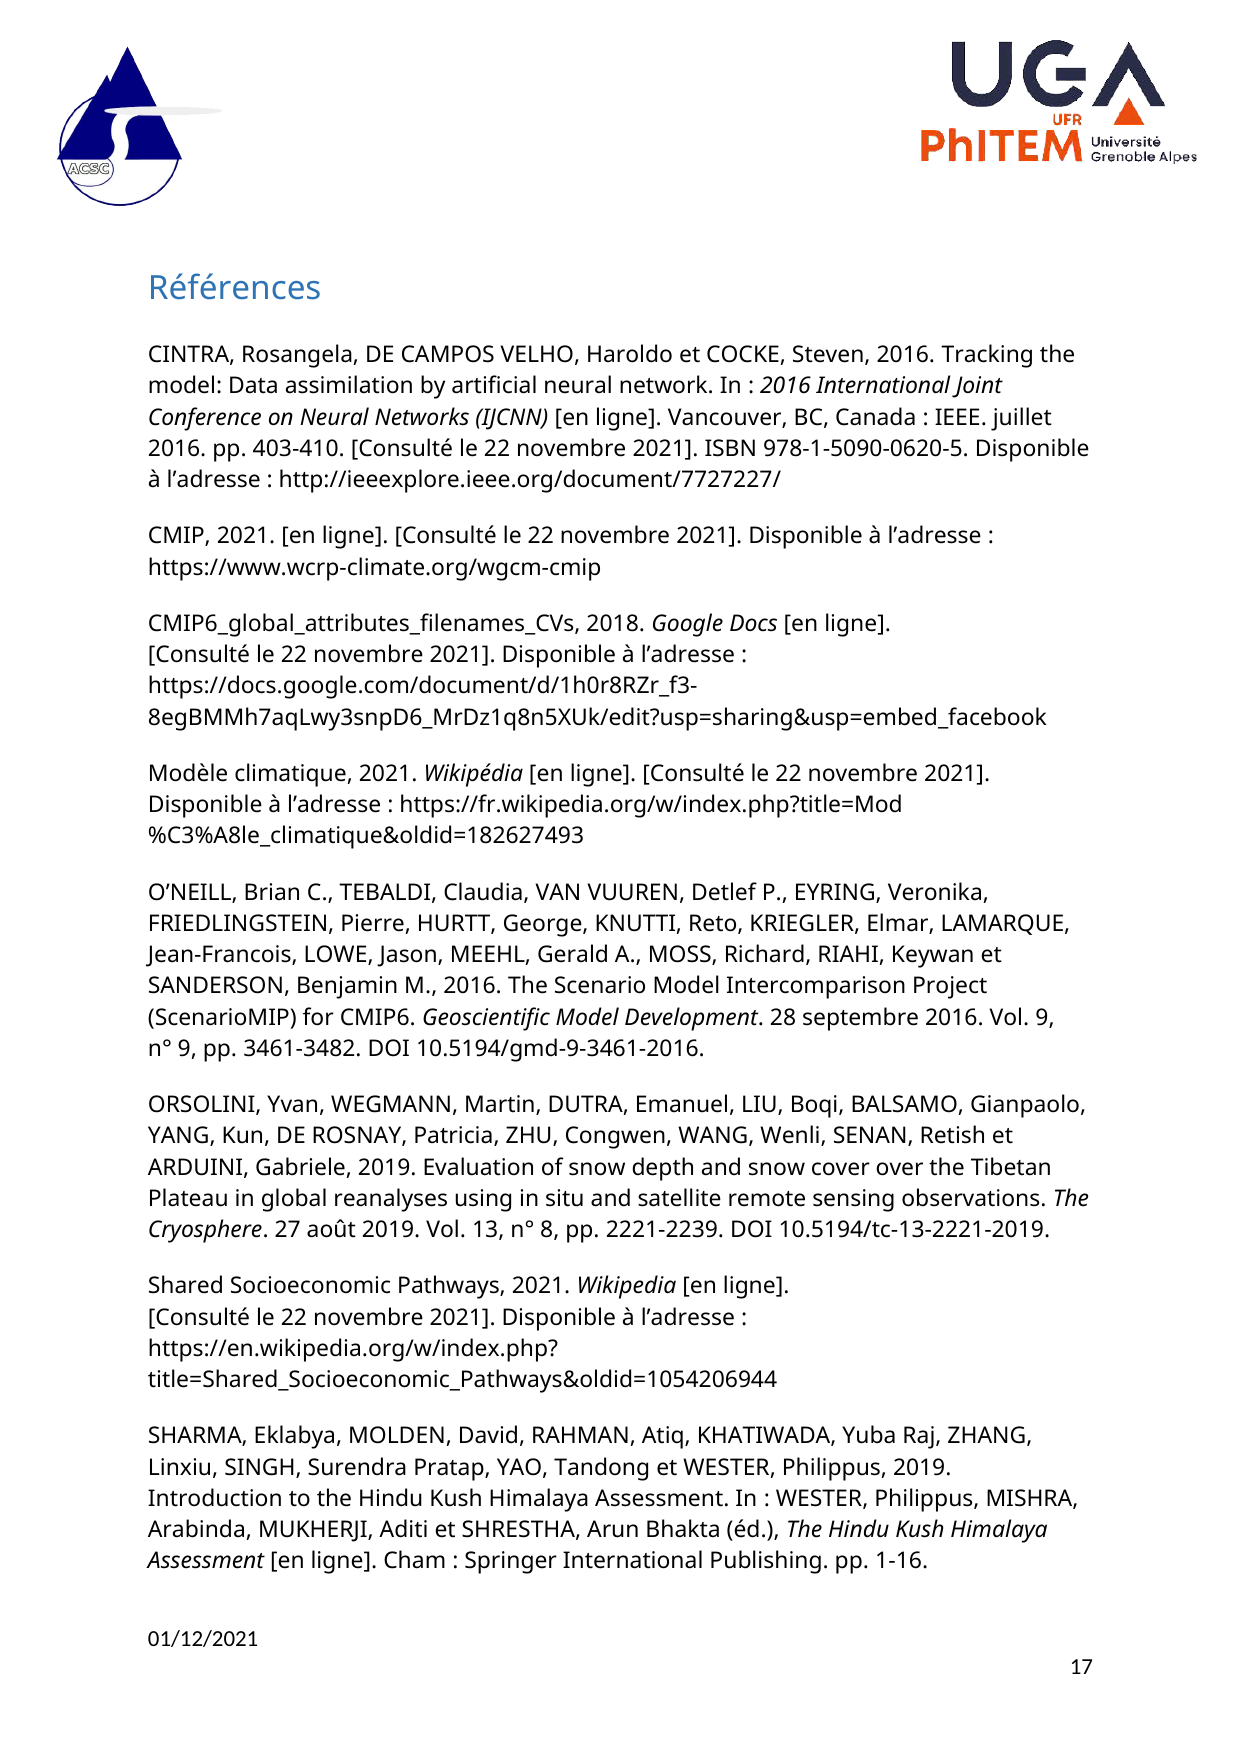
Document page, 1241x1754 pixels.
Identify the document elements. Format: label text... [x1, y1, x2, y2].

text SHARMA, Eklabya, MOLDEN, David, RAHMAN, Atiq, KHATIWADA, Yuba Raj, ZHANG, Linxiu, SINGH, Surendra Pratap, YAO, Tandong et WESTER, Philippus, 2019. Introduction to the Hindu Kush Himalaya Assessment. In : WESTER, Philippus, MISHRA, Arabinda, MUKHERJI, Aditi et SHRESTHA, Arun Bhakta (éd.), The Hindu Kush Himalaya Assessment [en ligne]. Cham : Springer International Publishing. pp. 1‑16. [148, 1419, 1093, 1575]
text CINTRA, Rosangela, DE CAMPOS VELHO, Haroldo et COCKE, Steven, 2016. Tracking the model: Data assimilation by artificial neural network. In : 2016 International Joint Conference on Neural Networks (IJCNN) [en ligne]. Vancouver, BC, Canada : IEEE. juillet 2016. pp. 403‑410. [Consulté le 22 novembre 2021]. ISBN 978-1-5090-0620-5. Disponible à l’adresse : http://ieeexplore.ieee.org/document/7727227/ [148, 338, 1093, 494]
text ORSOLINI, Yvan, WEGMANN, Martin, DUTRA, Emanuel, LIU, Boqi, BALSAMO, Gianpaolo, YANG, Kun, DE ROSNAY, Patricia, ZHU, Congwen, WANG, Wenli, SENAN, Retish et ARDUINI, Gabriele, 2019. Evaluation of snow depth and snow cover over the Tibetan Plateau in global reanalyses using in situ and satellite remote sensing observations. The Cryosphere. 27 août 2019. Vol. 13, n° 8, pp. 2221‑2239. DOI 10.5194/tc-13-2221-2019. [148, 1088, 1093, 1244]
picture [43, 40, 227, 224]
picture [921, 40, 1197, 164]
subtitle Références [148, 264, 1093, 309]
text Modèle climatique, 2021. Wikipédia [en ligne]. [Consulté le 22 novembre 2021]. Disponible à l’adresse : https://fr.wikipedia.org/w/index.php?title=Mod%C3%A8le_climatique&oldid=182627493 [148, 757, 1093, 850]
text O’NEILL, Brian C., TEBALDI, Claudia, VAN VUUREN, Detlef P., EYRING, Veronika, FRIEDLINGSTEIN, Pierre, HURTT, George, KNUTTI, Reto, KRIEGLER, Elmar, LAMARQUE, Jean-Francois, LOWE, Jason, MEEHL, Gerald A., MOSS, Richard, RIAHI, Keywan et SANDERSON, Benjamin M., 2016. The Scenario Model Intercomparison Project (ScenarioMIP) for CMIP6. Geoscientific Model Development. 28 septembre 2016. Vol. 9, n° 9, pp. 3461‑3482. DOI 10.5194/gmd-9-3461-2016. [148, 875, 1093, 1063]
text CMIP6_global_attributes_filenames_CVs, 2018. Google Docs [en ligne]. [Consulté le 22 novembre 2021]. Disponible à l’adresse : https://docs.google.com/document/d/1h0r8RZr_f3-8egBMMh7aqLwy3snpD6_MrDz1q8n5XUk/edit?usp=sharing&usp=embed_facebook [148, 607, 1093, 732]
text CMIP, 2021. [en ligne]. [Consulté le 22 novembre 2021]. Disponible à l’adresse : https://www.wcrp-climate.org/wgcm-cmip [148, 519, 1093, 582]
text Shared Socioeconomic Pathways, 2021. Wikipedia [en ligne]. [Consulté le 22 novembre 2021]. Disponible à l’adresse : https://en.wikipedia.org/w/index.php?title=Shared_Socioeconomic_Pathways&oldid=1054206944 [148, 1269, 1093, 1394]
